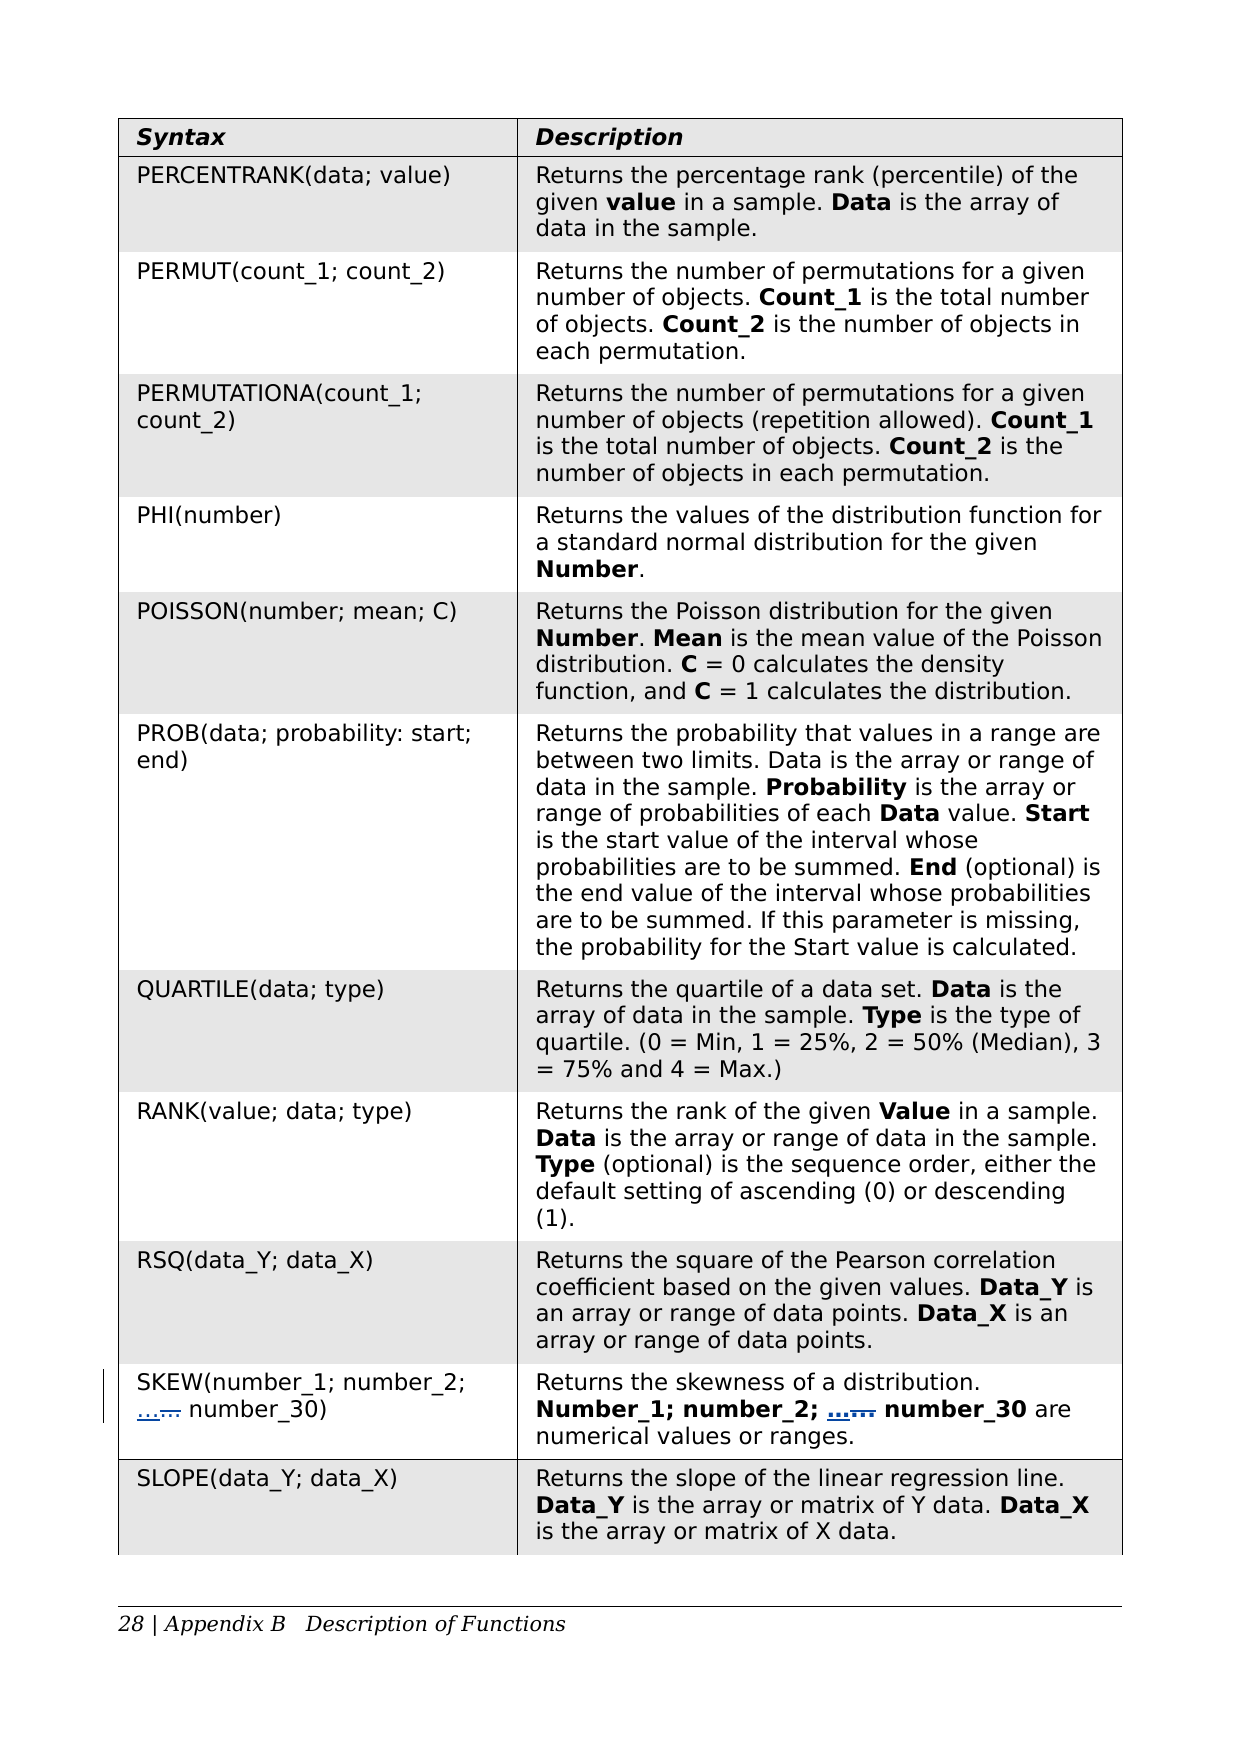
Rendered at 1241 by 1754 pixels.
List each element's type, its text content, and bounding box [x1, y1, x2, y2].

table_cell PROB(data; probability: start; end) [119, 715, 517, 970]
table_cell Returns the quartile of a data set. Data is the array of data in the sample. Type is the type of quartile. (0 = Min, 1 = 25%, 2 = 50% (Median), 3 = 75% and 4 = Max.) [518, 970, 1122, 1092]
table_cell Returns the slope of the linear regression line. Data_Y is the array or matrix of Y data. Data_X is the array or matrix of X data. [518, 1460, 1122, 1555]
table_cell RANK(value; data; type) [119, 1093, 517, 1241]
table_cell QUARTILE(data; type) [119, 970, 517, 1092]
table_cell SLOPE(data_Y; data_X) [119, 1460, 517, 1555]
table_cell Returns the percentage rank (percentile) of the given value in a sample. Data is the array of data in the sample. [518, 157, 1122, 252]
table_cell Returns the values of the distribution function for a standard normal distribution for the given Number. [518, 497, 1122, 592]
table_cell POISSON(number; mean; C) [119, 592, 517, 714]
table_cell Returns the number of permutations for a given number of objects. Count_1 is the total number of objects. Count_2 is the number of objects in each permutation. [518, 252, 1122, 374]
table_cell SKEW(number_1; number_2; … number_30) [119, 1364, 517, 1459]
table_cell Returns the probability that values in a range are between two limits. Data is the array or range of data in the sample. Probability is the array or range of probabilities of each Data value. Start is the start value of the interval whose probabilities are to be summed. End (optional) is the end value of the interval whose probabilities are to be summed. If this parameter is missing, the probability for the Start value is calculated. [518, 715, 1122, 970]
table_cell Returns the skewness of a distribution. Number_1; number_2; … number_30 are numerical values or ranges. [518, 1364, 1122, 1459]
table_cell RSQ(data_Y; data_X) [119, 1241, 517, 1364]
table_cell PERMUT(count_1; count_2) [119, 252, 517, 374]
table_cell Returns the rank of the given Value in a sample. Data is the array or range of data in the sample. Type (optional) is the sequence order, either the default setting of ascending (0) or descending (1). [518, 1093, 1122, 1241]
table_cell PERMUTATIONA(count_1; count_2) [119, 374, 517, 497]
table_cell Returns the square of the Pearson correlation coefficient based on the given values. Data_Y is an array or range of data points. Data_X is an array or range of data points. [518, 1241, 1122, 1364]
table_cell PHI(number) [119, 497, 517, 592]
table_cell PERCENTRANK(data; value) [119, 157, 517, 252]
table_header Description [518, 119, 1122, 156]
table_cell Returns the Poisson distribution for the given Number. Mean is the mean value of the Poisson distribution. C = 0 calculates the density function, and C = 1 calculates the distribution. [518, 592, 1122, 714]
table_cell Returns the number of permutations for a given number of objects (repetition allowed). Count_1 is the total number of objects. Count_2 is the number of objects in each permutation. [518, 374, 1122, 497]
table_header Syntax [119, 119, 517, 156]
